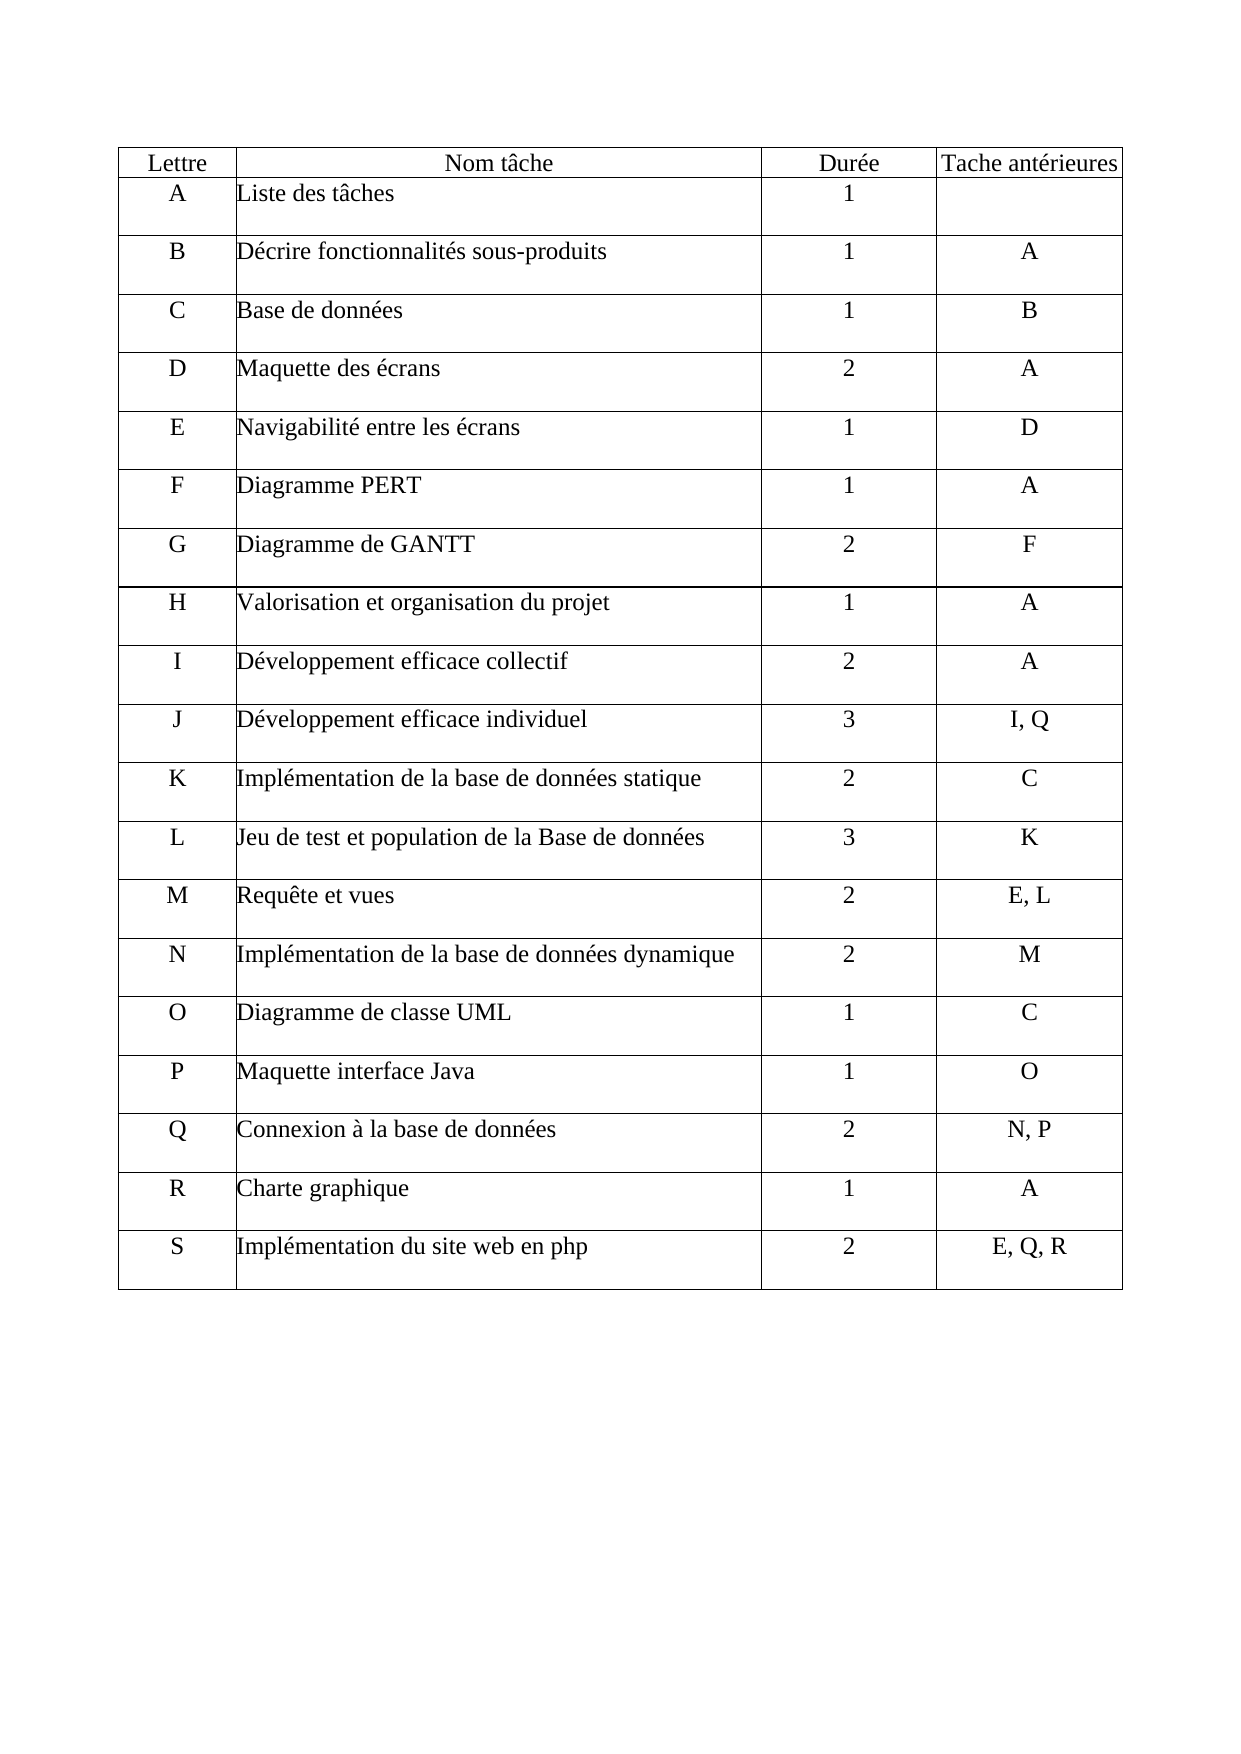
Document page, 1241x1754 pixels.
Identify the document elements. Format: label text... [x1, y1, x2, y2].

table_cell Connexion à la base de données [237, 1114, 761, 1172]
table_cell 2 [762, 353, 936, 411]
table_cell 3 [762, 822, 936, 879]
table_cell 1 [762, 236, 936, 294]
table_header Tache antérieures [937, 148, 1122, 177]
table_cell 2 [762, 763, 936, 821]
table_cell F [119, 470, 236, 528]
table_cell Décrire fonctionnalités sous-produits [237, 236, 761, 294]
table_cell K [119, 763, 236, 821]
table_cell D [937, 412, 1122, 469]
table_cell B [937, 295, 1122, 352]
table_cell D [119, 353, 236, 411]
table_cell E [119, 412, 236, 469]
table_cell A [937, 470, 1122, 528]
table_cell 1 [762, 1056, 936, 1113]
table_cell F [937, 529, 1122, 586]
table_cell Développement efficace individuel [237, 705, 761, 762]
table_cell 1 [762, 412, 936, 469]
table_cell Q [119, 1114, 236, 1172]
table_cell Développement efficace collectif [237, 646, 761, 703]
table_cell A [119, 178, 236, 235]
table_cell N, P [937, 1114, 1122, 1172]
table_cell O [937, 1056, 1122, 1113]
table_cell Base de données [237, 295, 761, 352]
table_cell Maquette interface Java [237, 1056, 761, 1113]
table_cell Diagramme de classe UML [237, 997, 761, 1055]
table_cell C [119, 295, 236, 352]
table_cell Charte graphique [237, 1173, 761, 1230]
table_cell J [119, 705, 236, 762]
table_cell A [937, 588, 1122, 645]
table_cell E, L [937, 880, 1122, 938]
table_cell A [937, 1173, 1122, 1230]
table_cell 1 [762, 997, 936, 1055]
table_cell Implémentation de la base de données dynamique [237, 939, 761, 996]
table_cell C [937, 763, 1122, 821]
table_cell S [119, 1231, 236, 1289]
table_cell 2 [762, 1114, 936, 1172]
table_cell Navigabilité entre les écrans [237, 412, 761, 469]
table_cell 2 [762, 529, 936, 586]
table_cell G [119, 529, 236, 586]
table_cell 2 [762, 880, 936, 938]
table_cell 2 [762, 646, 936, 703]
table_cell 1 [762, 178, 936, 235]
table_cell Maquette des écrans [237, 353, 761, 411]
table_cell Diagramme PERT [237, 470, 761, 528]
table_cell Jeu de test et population de la Base de données [237, 822, 761, 879]
table_cell Valorisation et organisation du projet [237, 588, 761, 645]
table_header Durée [762, 148, 936, 177]
table_cell 1 [762, 588, 936, 645]
table_header Nom tâche [237, 148, 761, 177]
table_cell M [119, 880, 236, 938]
table_cell R [119, 1173, 236, 1230]
table_cell Requête et vues [237, 880, 761, 938]
table_cell Diagramme de GANTT [237, 529, 761, 586]
table_cell I, Q [937, 705, 1122, 762]
table_cell M [937, 939, 1122, 996]
table_cell A [937, 353, 1122, 411]
table_cell 2 [762, 939, 936, 996]
table_cell H [119, 588, 236, 645]
table_cell O [119, 997, 236, 1055]
table_cell A [937, 646, 1122, 703]
table_cell B [119, 236, 236, 294]
table_cell 1 [762, 295, 936, 352]
table_cell 2 [762, 1231, 936, 1289]
table_cell 1 [762, 1173, 936, 1230]
table_cell C [937, 997, 1122, 1055]
table_cell [937, 178, 1122, 235]
table_cell L [119, 822, 236, 879]
table_cell P [119, 1056, 236, 1113]
table_cell 1 [762, 470, 936, 528]
table_cell Liste des tâches [237, 178, 761, 235]
table_cell Implémentation de la base de données statique [237, 763, 761, 821]
table_cell I [119, 646, 236, 703]
table_cell Implémentation du site web en php [237, 1231, 761, 1289]
table_cell K [937, 822, 1122, 879]
table_cell 3 [762, 705, 936, 762]
table_header Lettre [119, 148, 236, 177]
table_cell A [937, 236, 1122, 294]
table_cell E, Q, R [937, 1231, 1122, 1289]
table_cell N [119, 939, 236, 996]
